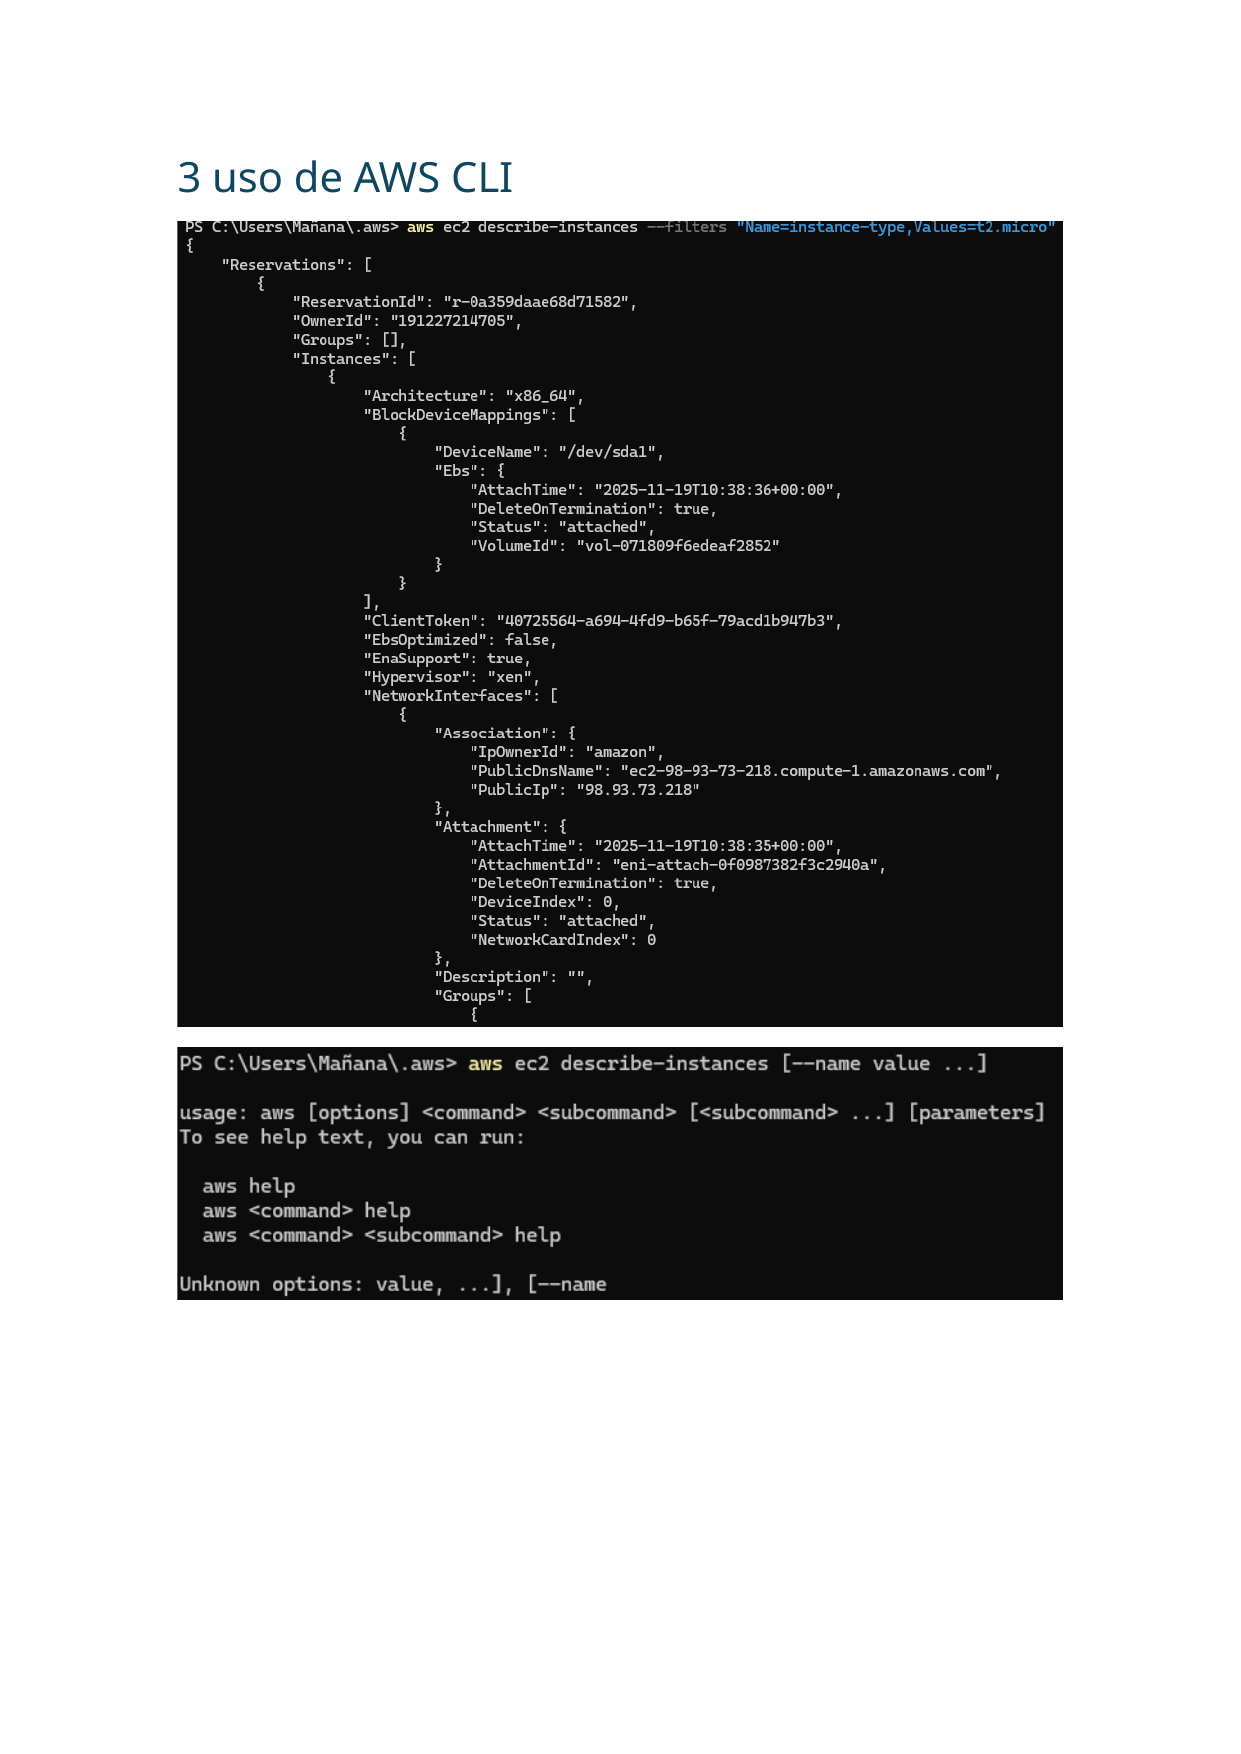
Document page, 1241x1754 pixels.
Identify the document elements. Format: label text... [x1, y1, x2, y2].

subtitle 3 uso de AWS CLI [177, 148, 1063, 204]
